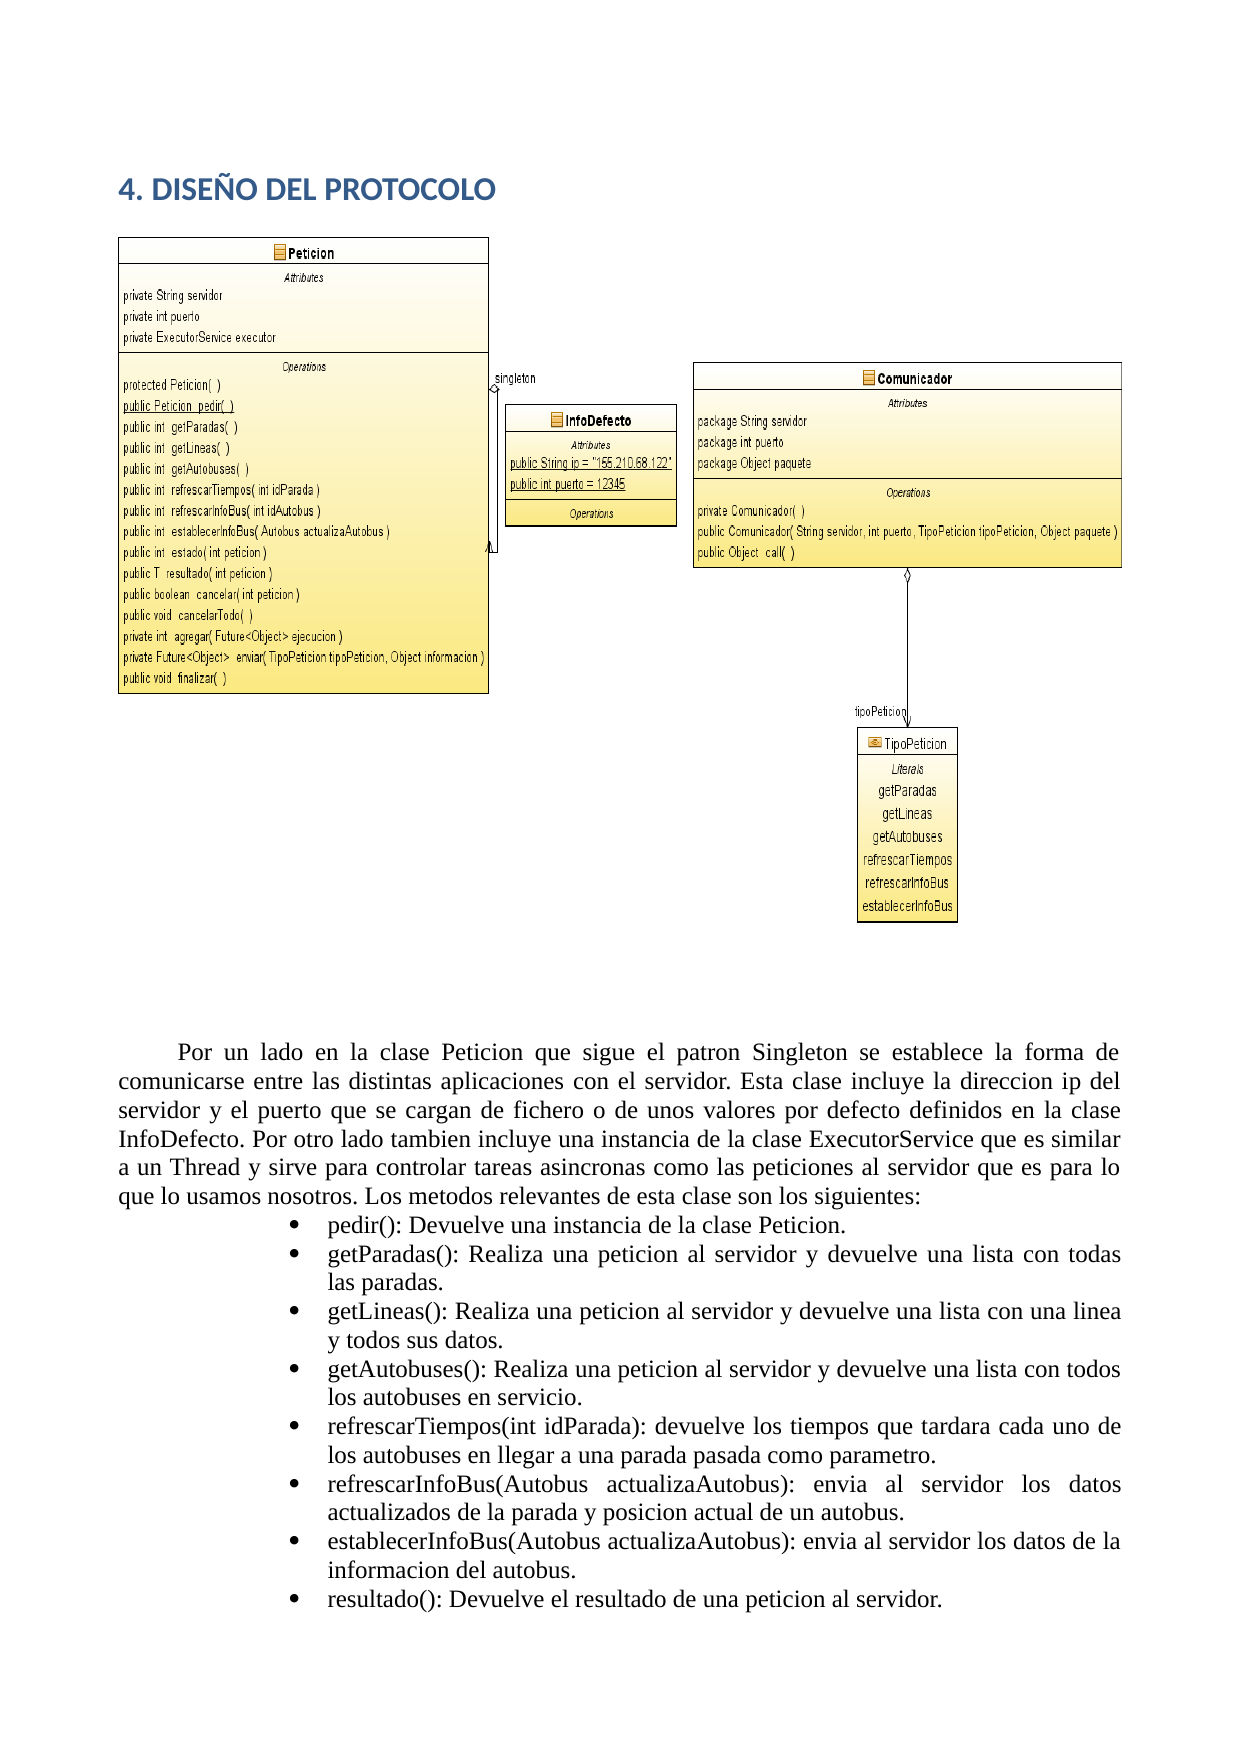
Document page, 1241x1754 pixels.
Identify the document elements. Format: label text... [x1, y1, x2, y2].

list refrescarTiempos(int idParada): devuelve los tiempos que tardara cada uno de los autobuses en llegar a una parada pasada como parametro. [290, 1411, 1122, 1469]
list getAutobuses(): Realiza una peticion al servidor y devuelve una lista con todos los autobuses en servicio. [290, 1354, 1122, 1411]
list resultado(): Devuelve el resultado de una peticion al servidor. [290, 1584, 1122, 1612]
list getParadas(): Realiza una peticion al servidor y devuelve una lista con todas las paradas. [290, 1239, 1122, 1296]
list establecerInfoBus(Autobus actualizaAutobus): envia al servidor los datos de la informacion del autobus. [290, 1526, 1122, 1584]
list refrescarInfoBus(Autobus actualizaAutobus): envia al servidor los datos actualizados de la parada y posicion actual de un autobus. [290, 1469, 1122, 1526]
text Por un lado en la clase Peticion que sigue el patron Singleton se establece la forma de comunicarse entre las distintas aplicaciones con el servidor. Esta clase incluye la direccion ip del servidor y el puerto que se cargan de fichero o de unos valores por defecto definidos en la clase InfoDefecto. Por otro lado tambien incluye una instancia de la clase ExecutorService que es similar a un Thread y sirve para controlar tareas asincronas como las peticiones al servidor que es para lo que lo usamos nosotros. Los metodos relevantes de esta clase son los siguientes: [118, 1037, 1122, 1210]
list pedir(): Devuelve una instancia de la clase Peticion. [290, 1210, 1122, 1239]
list getLineas(): Realiza una peticion al servidor y devuelve una lista con una linea y todos sus datos. [290, 1296, 1122, 1354]
subtitle 4. DISEÑO DEL PROTOCOLO [118, 168, 1122, 209]
